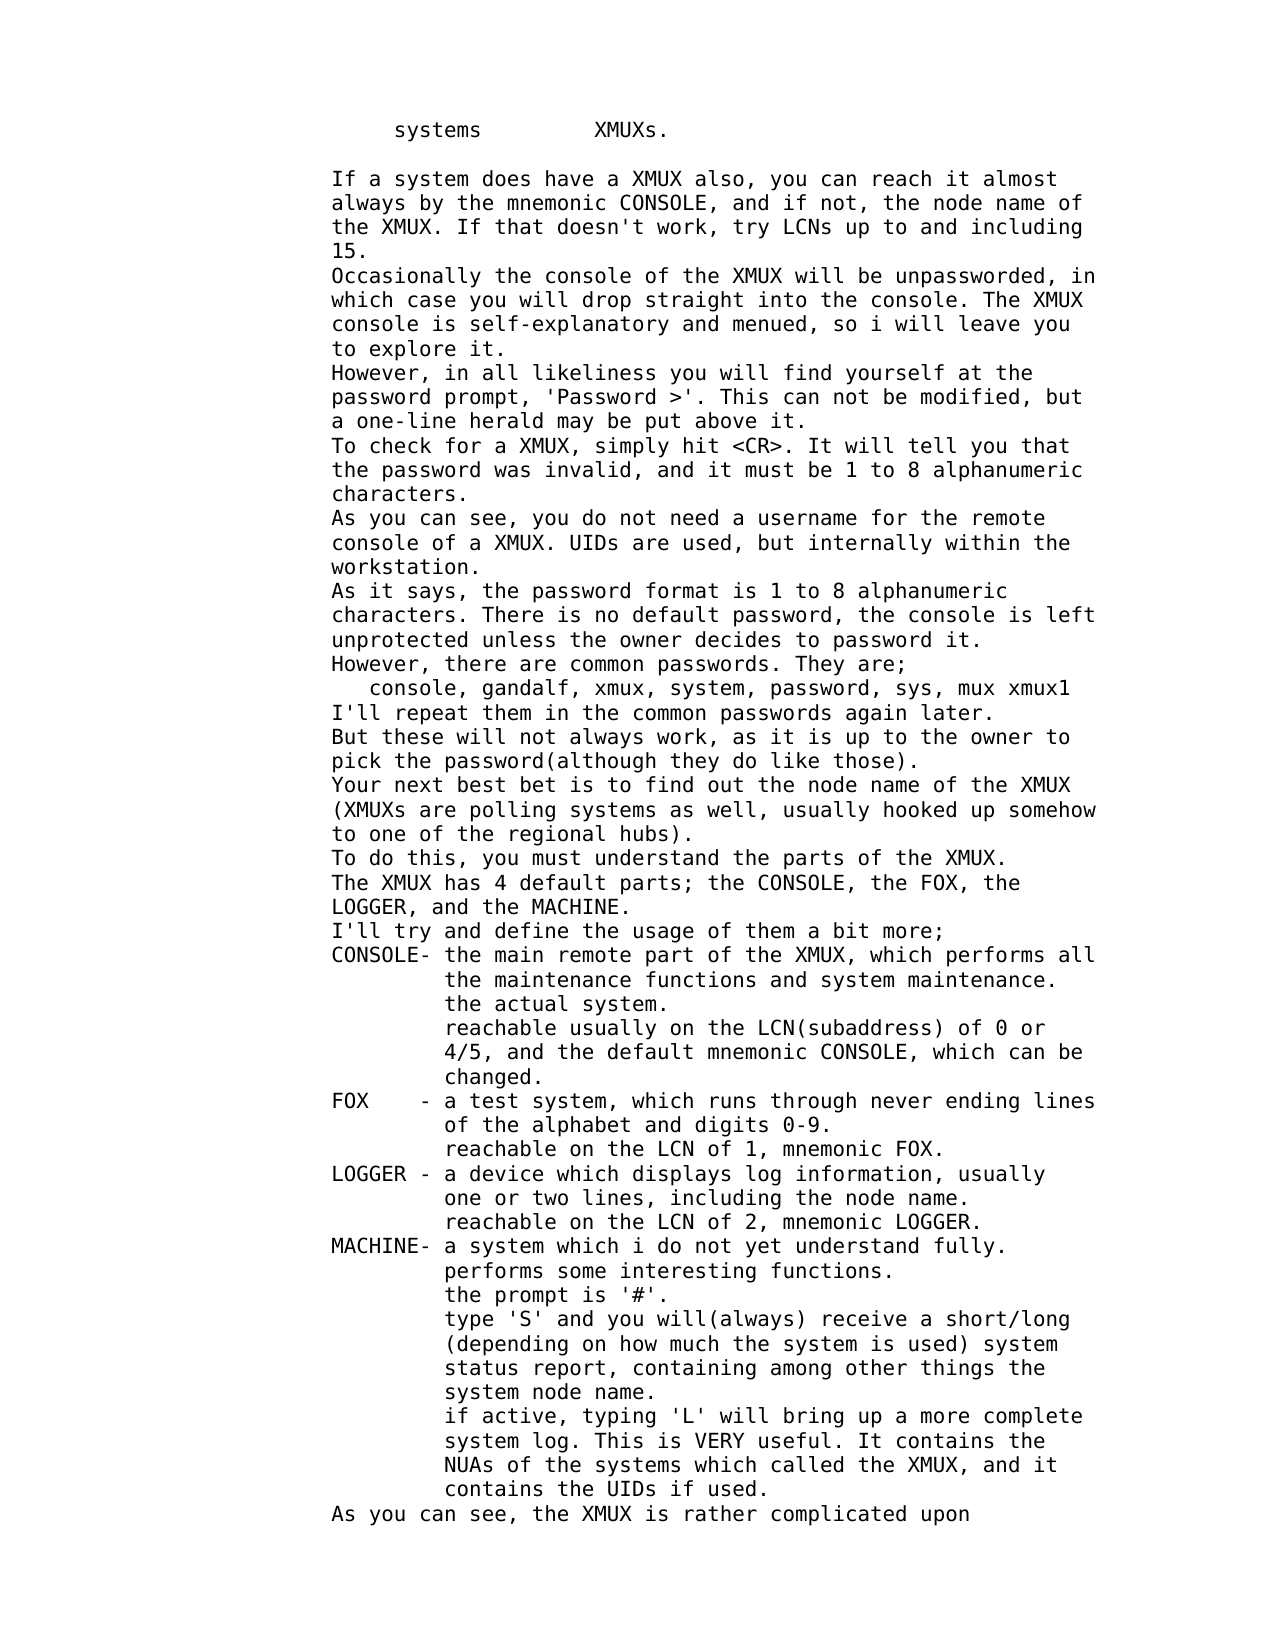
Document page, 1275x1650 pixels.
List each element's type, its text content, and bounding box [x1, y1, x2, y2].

text the prompt is '#'. [118, 1283, 1157, 1307]
text reachable usually on the LCN(subaddress) of 0 or [118, 1016, 1157, 1040]
text which case you will drop straight into the console. The XMUX [118, 288, 1157, 312]
text MACHINE- a system which i do not yet understand fully. [118, 1234, 1157, 1259]
text always by the mnemonic CONSOLE, and if not, the node name of [118, 191, 1157, 215]
text to one of the regional hubs). [118, 822, 1157, 846]
text 4/5, and the default mnemonic CONSOLE, which can be [118, 1040, 1157, 1065]
text systems XMUXs. [118, 118, 1157, 142]
text I'll try and define the usage of them a bit more; [118, 919, 1157, 943]
text type 'S' and you will(always) receive a short/long [118, 1307, 1157, 1332]
text system node name. [118, 1380, 1157, 1404]
text characters. [118, 482, 1157, 506]
text console, gandalf, xmux, system, password, sys, mux xmux1 [118, 676, 1157, 701]
text the password was invalid, and it must be 1 to 8 alphanumeric [118, 458, 1157, 482]
text NUAs of the systems which called the XMUX, and it [118, 1453, 1157, 1477]
text Your next best bet is to find out the node name of the XMUX [118, 773, 1157, 798]
text But these will not always work, as it is up to the owner to [118, 725, 1157, 749]
text 15. [118, 239, 1157, 264]
text As you can see, you do not need a username for the remote [118, 506, 1157, 531]
text the maintenance functions and system maintenance. [118, 968, 1157, 992]
text password prompt, 'Password >'. This can not be modified, but [118, 385, 1157, 409]
text CONSOLE- the main remote part of the XMUX, which performs all [118, 943, 1157, 968]
text the XMUX. If that doesn't work, try LCNs up to and including [118, 215, 1157, 239]
text (XMUXs are polling systems as well, usually hooked up somehow [118, 798, 1157, 822]
text console is self-explanatory and menued, so i will leave you [118, 312, 1157, 337]
text status report, containing among other things the [118, 1356, 1157, 1380]
text system log. This is VERY useful. It contains the [118, 1429, 1157, 1453]
text If a system does have a XMUX also, you can reach it almost [118, 167, 1157, 191]
text I'll repeat them in the common passwords again later. [118, 701, 1157, 725]
text console of a XMUX. UIDs are used, but internally within the [118, 531, 1157, 555]
text a one-line herald may be put above it. [118, 409, 1157, 434]
text reachable on the LCN of 2, mnemonic LOGGER. [118, 1210, 1157, 1234]
text Occasionally the console of the XMUX will be unpassworded, in [118, 264, 1157, 288]
text LOGGER - a device which displays log information, usually [118, 1162, 1157, 1186]
text As you can see, the XMUX is rather complicated upon [118, 1502, 1157, 1526]
text However, in all likeliness you will find yourself at the [118, 361, 1157, 385]
text the actual system. [118, 992, 1157, 1016]
text LOGGER, and the MACHINE. [118, 895, 1157, 919]
text (depending on how much the system is used) system [118, 1332, 1157, 1356]
text to explore it. [118, 337, 1157, 361]
text FOX - a test system, which runs through never ending lines [118, 1089, 1157, 1113]
text changed. [118, 1065, 1157, 1089]
text one or two lines, including the node name. [118, 1186, 1157, 1210]
text performs some interesting functions. [118, 1259, 1157, 1283]
text To check for a XMUX, simply hit <CR>. It will tell you that [118, 434, 1157, 458]
text characters. There is no default password, the console is left [118, 603, 1157, 628]
text The XMUX has 4 default parts; the CONSOLE, the FOX, the [118, 871, 1157, 895]
text reachable on the LCN of 1, mnemonic FOX. [118, 1137, 1157, 1162]
text of the alphabet and digits 0-9. [118, 1113, 1157, 1137]
text pick the password(although they do like those). [118, 749, 1157, 773]
text To do this, you must understand the parts of the XMUX. [118, 846, 1157, 871]
text if active, typing 'L' will bring up a more complete [118, 1404, 1157, 1429]
text As it says, the password format is 1 to 8 alphanumeric [118, 579, 1157, 603]
text contains the UIDs if used. [118, 1477, 1157, 1502]
text workstation. [118, 555, 1157, 579]
text However, there are common passwords. They are; [118, 652, 1157, 676]
text unprotected unless the owner decides to password it. [118, 628, 1157, 652]
